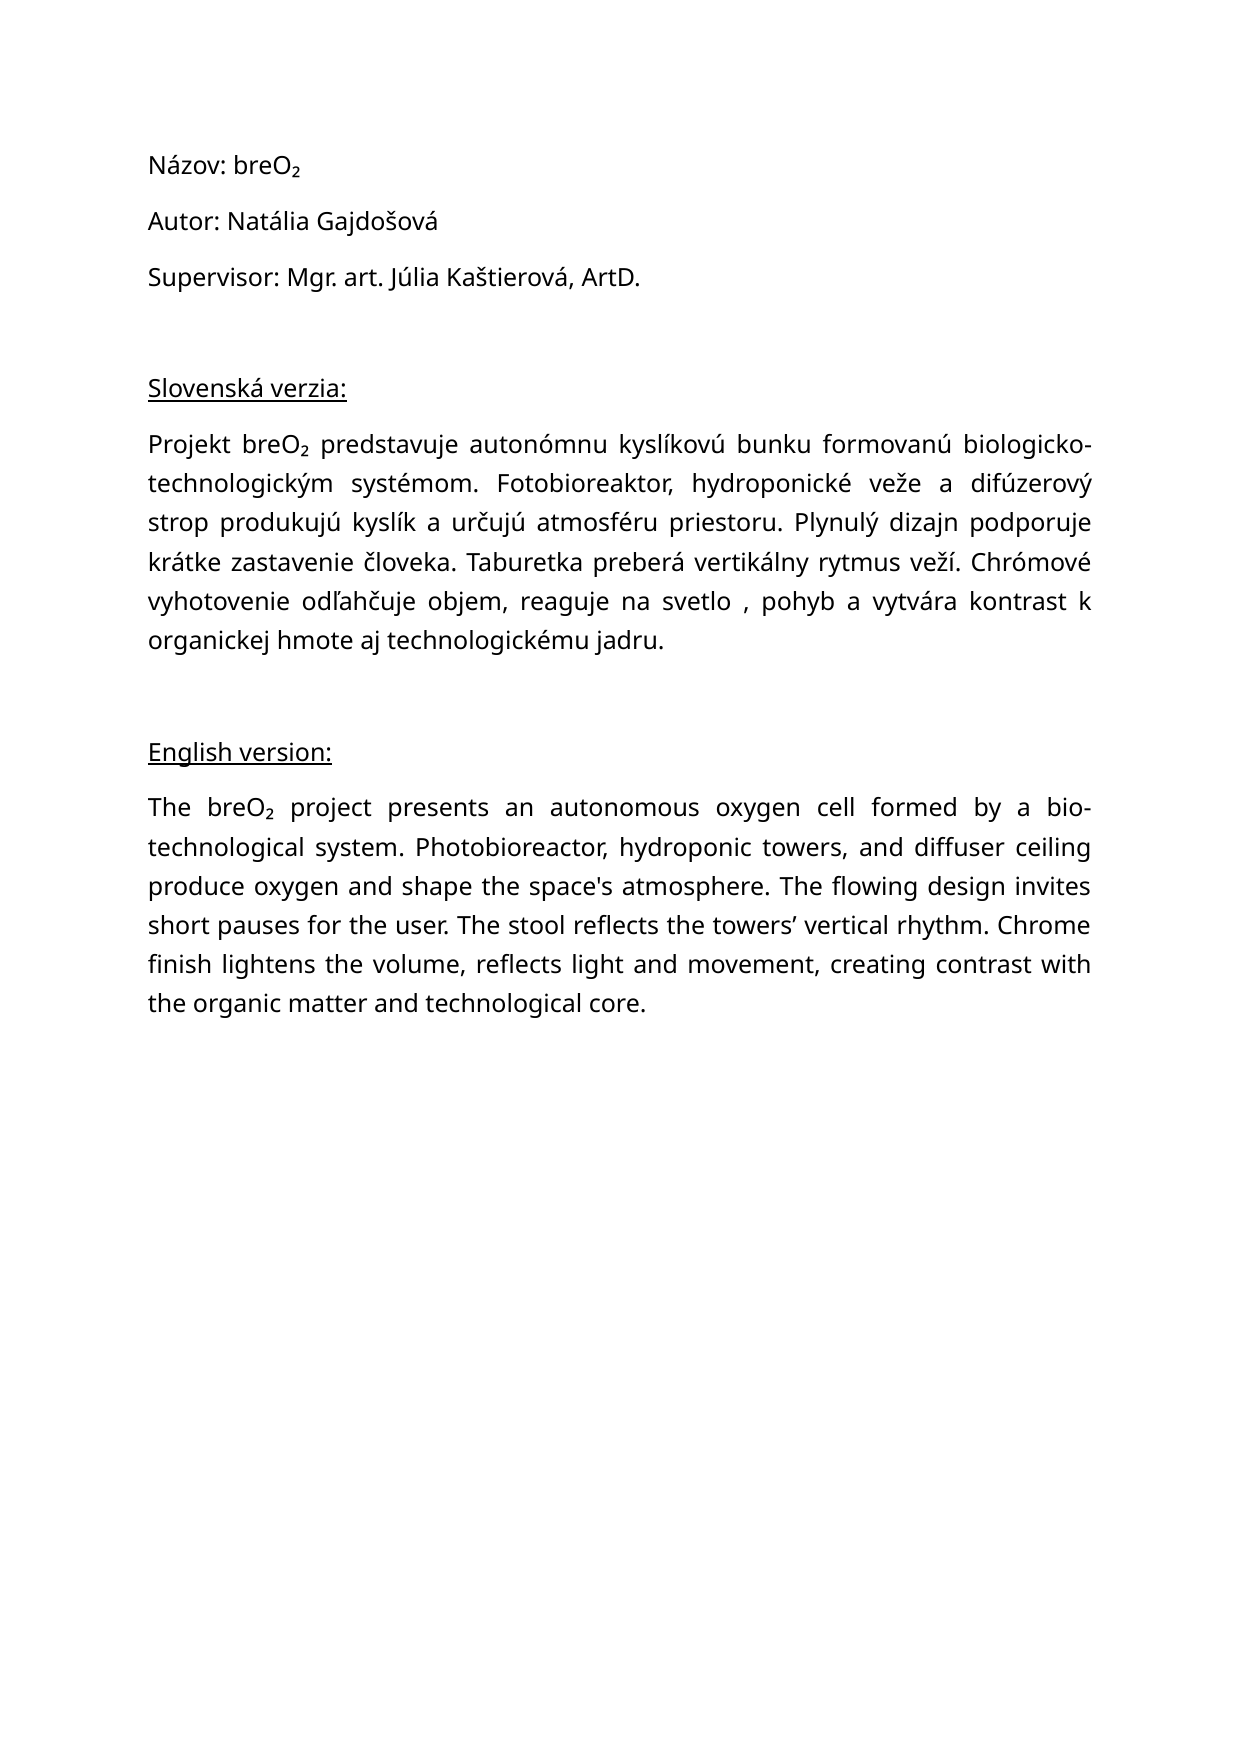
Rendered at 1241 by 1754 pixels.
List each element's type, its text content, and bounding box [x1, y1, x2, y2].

text Projekt breO₂ predstavuje autonómnu kyslíkovú bunku formovanú biologicko-technologickým systémom. Fotobioreaktor, hydroponické veže a difúzerový strop produkujú kyslík a určujú atmosféru priestoru. Plynulý dizajn podporuje krátke zastavenie človeka. Taburetka preberá vertikálny rytmus veží. Chrómové vyhotovenie odľahčuje objem, reaguje na svetlo , pohyb a vytvára kontrast k organickej hmote aj technologickému jadru. [148, 427, 1093, 657]
text Supervisor: Mgr. art. Júlia Kaštierová, ArtD. [148, 259, 1093, 293]
text Autor: Natália Gajdošová [148, 203, 1093, 237]
text Slovenská verzia: [148, 371, 1093, 405]
text English version: [148, 734, 1093, 768]
text The breO₂ project presents an autonomous oxygen cell formed by a bio-technological system. Photobioreactor, hydroponic towers, and diffuser ceiling produce oxygen and shape the space's atmosphere. The flowing design invites short pauses for the user. The stool reflects the towers’ vertical rhythm. Chrome finish lightens the volume, reflects light and movement, creating contrast with the organic matter and technological core. [148, 790, 1093, 1020]
text Názov: breO₂ [148, 148, 1093, 182]
